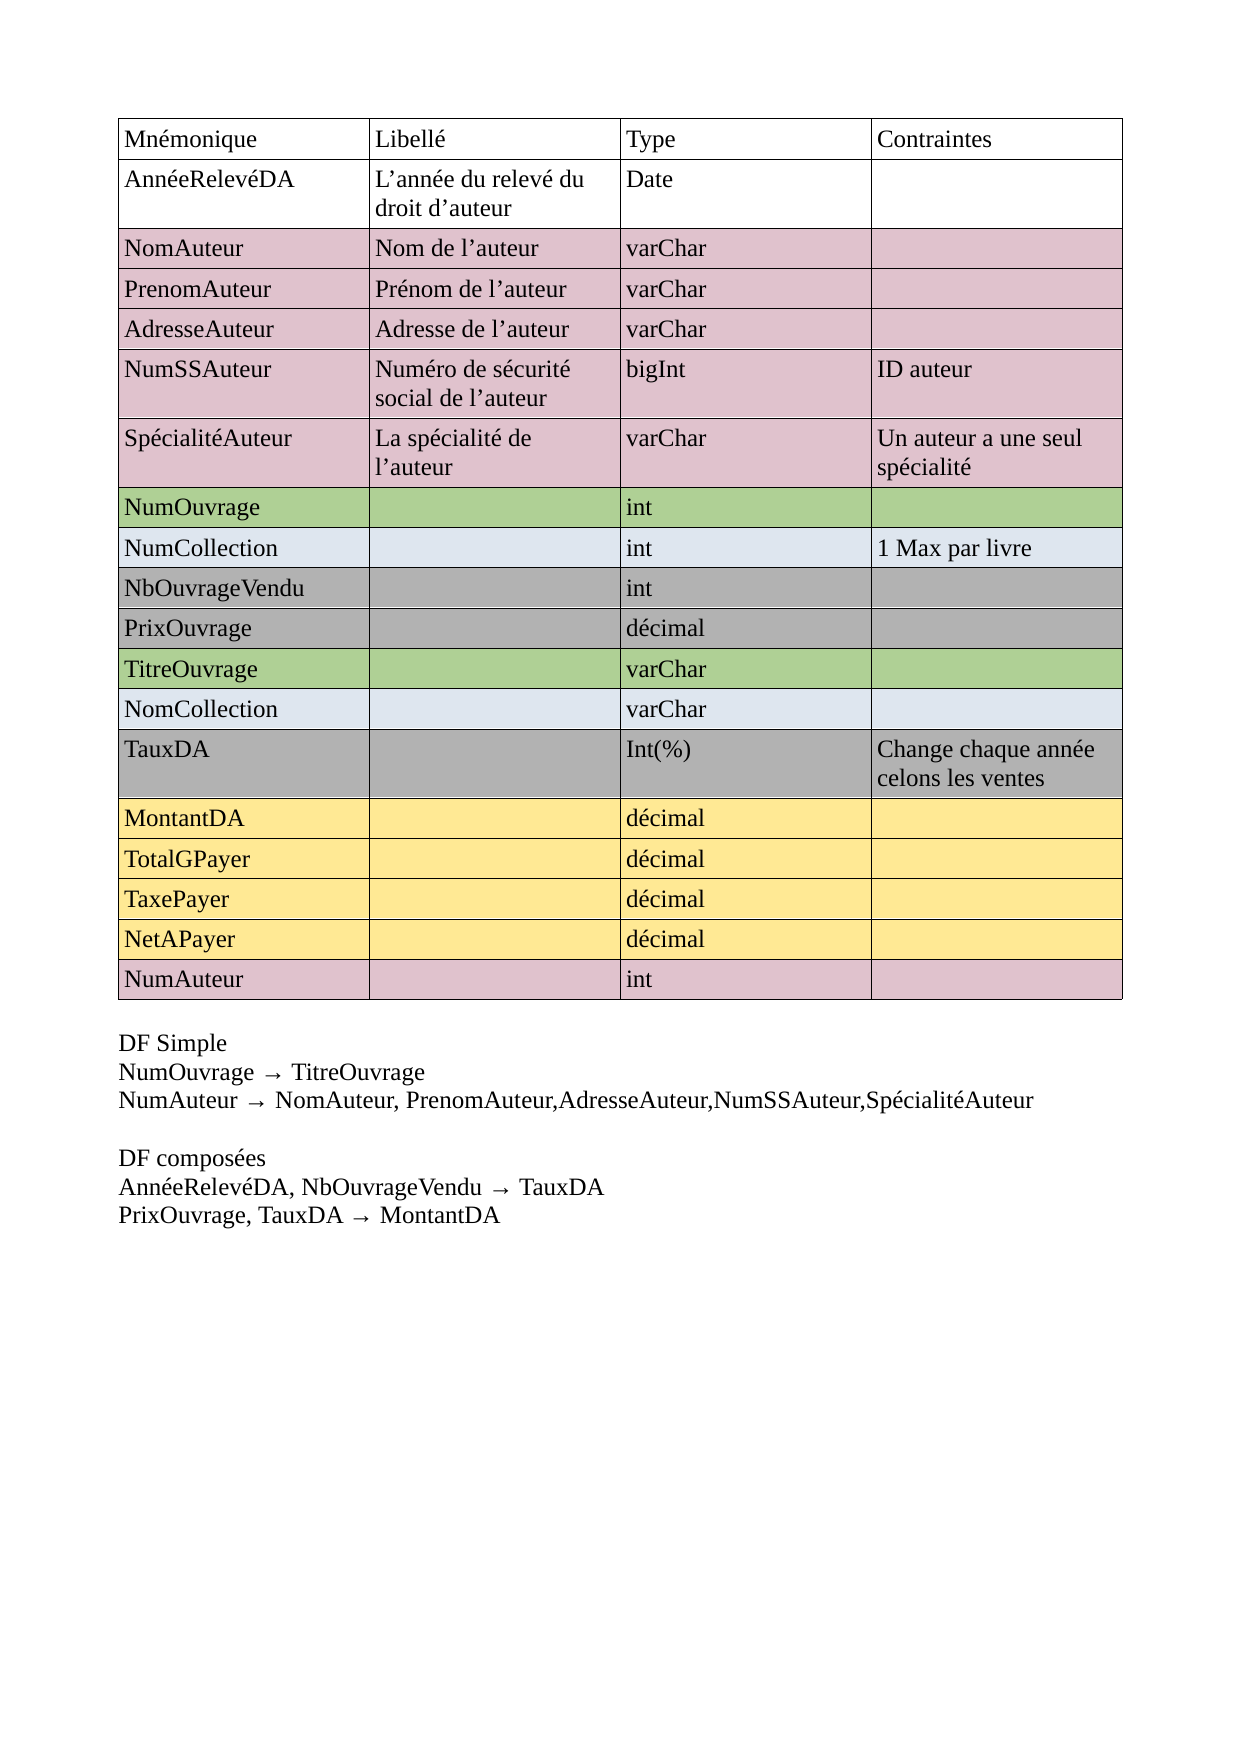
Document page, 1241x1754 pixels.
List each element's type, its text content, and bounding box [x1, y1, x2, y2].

table_cell NumSSAuteur [119, 350, 369, 417]
table_cell [872, 269, 1122, 308]
table_cell Date [621, 160, 871, 227]
table_cell L’année du relevé du droit d’auteur [370, 160, 620, 227]
table_header Mnémonique [119, 119, 369, 158]
table_cell [370, 839, 620, 878]
table_cell ID auteur [872, 350, 1122, 417]
table_cell varChar [621, 649, 871, 688]
table_cell TaxePayer [119, 879, 369, 918]
table_cell [370, 730, 620, 797]
table_cell TotalGPayer [119, 839, 369, 878]
table_cell [872, 609, 1122, 648]
table_cell NumOuvrage [119, 488, 369, 527]
table_cell [872, 799, 1122, 838]
table_cell NbOuvrageVendu [119, 568, 369, 607]
table_cell [370, 528, 620, 567]
text DF Simple [118, 1028, 1122, 1057]
table_cell [872, 960, 1122, 999]
table_cell SpécialitéAuteur [119, 419, 369, 487]
table_cell [872, 160, 1122, 227]
table_cell [370, 609, 620, 648]
table_cell [370, 920, 620, 959]
table_cell Un auteur a une seul spécialité [872, 419, 1122, 487]
table_cell int [621, 960, 871, 999]
table_cell varChar [621, 419, 871, 487]
table_header Libellé [370, 119, 620, 158]
table_header Contraintes [872, 119, 1122, 158]
table_cell NomAuteur [119, 229, 369, 268]
table_cell [370, 689, 620, 728]
table_cell [370, 879, 620, 918]
table_cell varChar [621, 689, 871, 728]
table_header Type [621, 119, 871, 158]
table_cell décimal [621, 879, 871, 918]
table_cell NumCollection [119, 528, 369, 567]
table_cell [872, 229, 1122, 268]
table_cell Int(%) [621, 730, 871, 797]
table_cell varChar [621, 269, 871, 308]
table_cell décimal [621, 920, 871, 959]
table_cell NomCollection [119, 689, 369, 728]
table_cell Change chaque année celons les ventes [872, 730, 1122, 797]
table_cell PrenomAuteur [119, 269, 369, 308]
table_cell [370, 799, 620, 838]
table_cell PrixOuvrage [119, 609, 369, 648]
text NumAuteur → NomAuteur, PrenomAuteur,AdresseAuteur,NumSSAuteur,SpécialitéAuteur [118, 1085, 1122, 1114]
table_cell décimal [621, 839, 871, 878]
text NumOuvrage → TitreOuvrage [118, 1057, 1122, 1085]
table_cell varChar [621, 229, 871, 268]
table_cell [370, 960, 620, 999]
text AnnéeRelevéDA, NbOuvrageVendu → TauxDA [118, 1172, 1122, 1200]
table_cell int [621, 568, 871, 607]
text DF composées [118, 1143, 1122, 1172]
table_cell int [621, 528, 871, 567]
table_cell 1 Max par livre [872, 528, 1122, 567]
table_cell [370, 488, 620, 527]
table_cell NetAPayer [119, 920, 369, 959]
table_cell NumAuteur [119, 960, 369, 999]
table_cell TauxDA [119, 730, 369, 797]
table_cell [872, 309, 1122, 348]
table_cell Prénom de l’auteur [370, 269, 620, 308]
table_cell [872, 879, 1122, 918]
table_cell AnnéeRelevéDA [119, 160, 369, 227]
table_cell [872, 689, 1122, 728]
table_cell [872, 839, 1122, 878]
table_cell [872, 488, 1122, 527]
table_cell int [621, 488, 871, 527]
table_cell [872, 568, 1122, 607]
table_cell [872, 920, 1122, 959]
table_cell AdresseAuteur [119, 309, 369, 348]
table_cell décimal [621, 609, 871, 648]
table_cell [370, 568, 620, 607]
table_cell décimal [621, 799, 871, 838]
table_cell La spécialité de l’auteur [370, 419, 620, 487]
table_cell TitreOuvrage [119, 649, 369, 688]
table_cell bigInt [621, 350, 871, 417]
table_cell [872, 649, 1122, 688]
table_cell Adresse de l’auteur [370, 309, 620, 348]
table_cell MontantDA [119, 799, 369, 838]
table_cell [370, 649, 620, 688]
table_cell Nom de l’auteur [370, 229, 620, 268]
table_cell Numéro de sécurité social de l’auteur [370, 350, 620, 417]
table_cell varChar [621, 309, 871, 348]
text PrixOuvrage, TauxDA → MontantDA [118, 1200, 1122, 1229]
